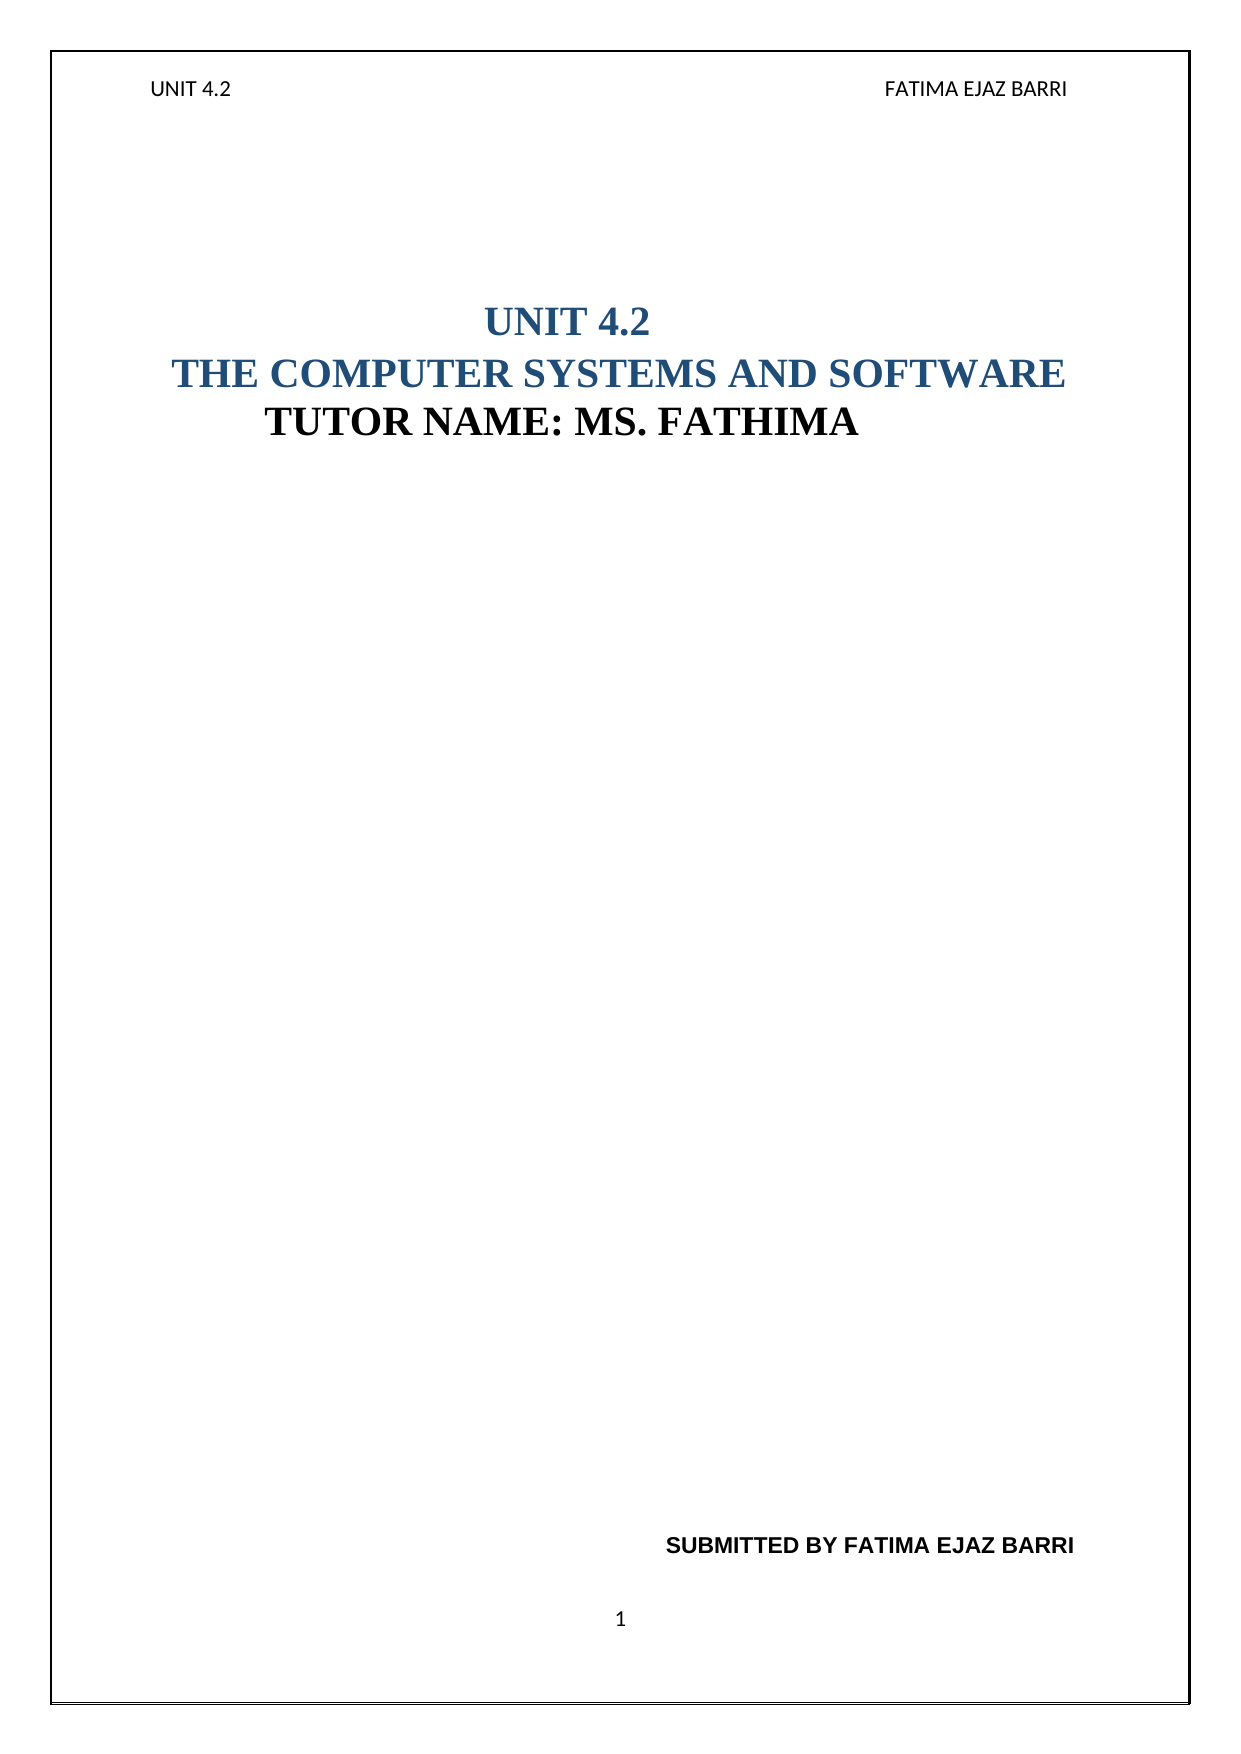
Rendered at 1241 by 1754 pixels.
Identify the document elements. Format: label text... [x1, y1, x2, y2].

text SUBMITTED BY FATIMA EJAZ BARRI [150, 1532, 1090, 1558]
subtitle THE COMPUTER SYSTEMS AND SOFTWARE [150, 348, 1090, 396]
text TUTOR NAME: MS. FATHIMA [150, 396, 1090, 444]
subtitle UNIT 4.2 [150, 296, 1090, 344]
